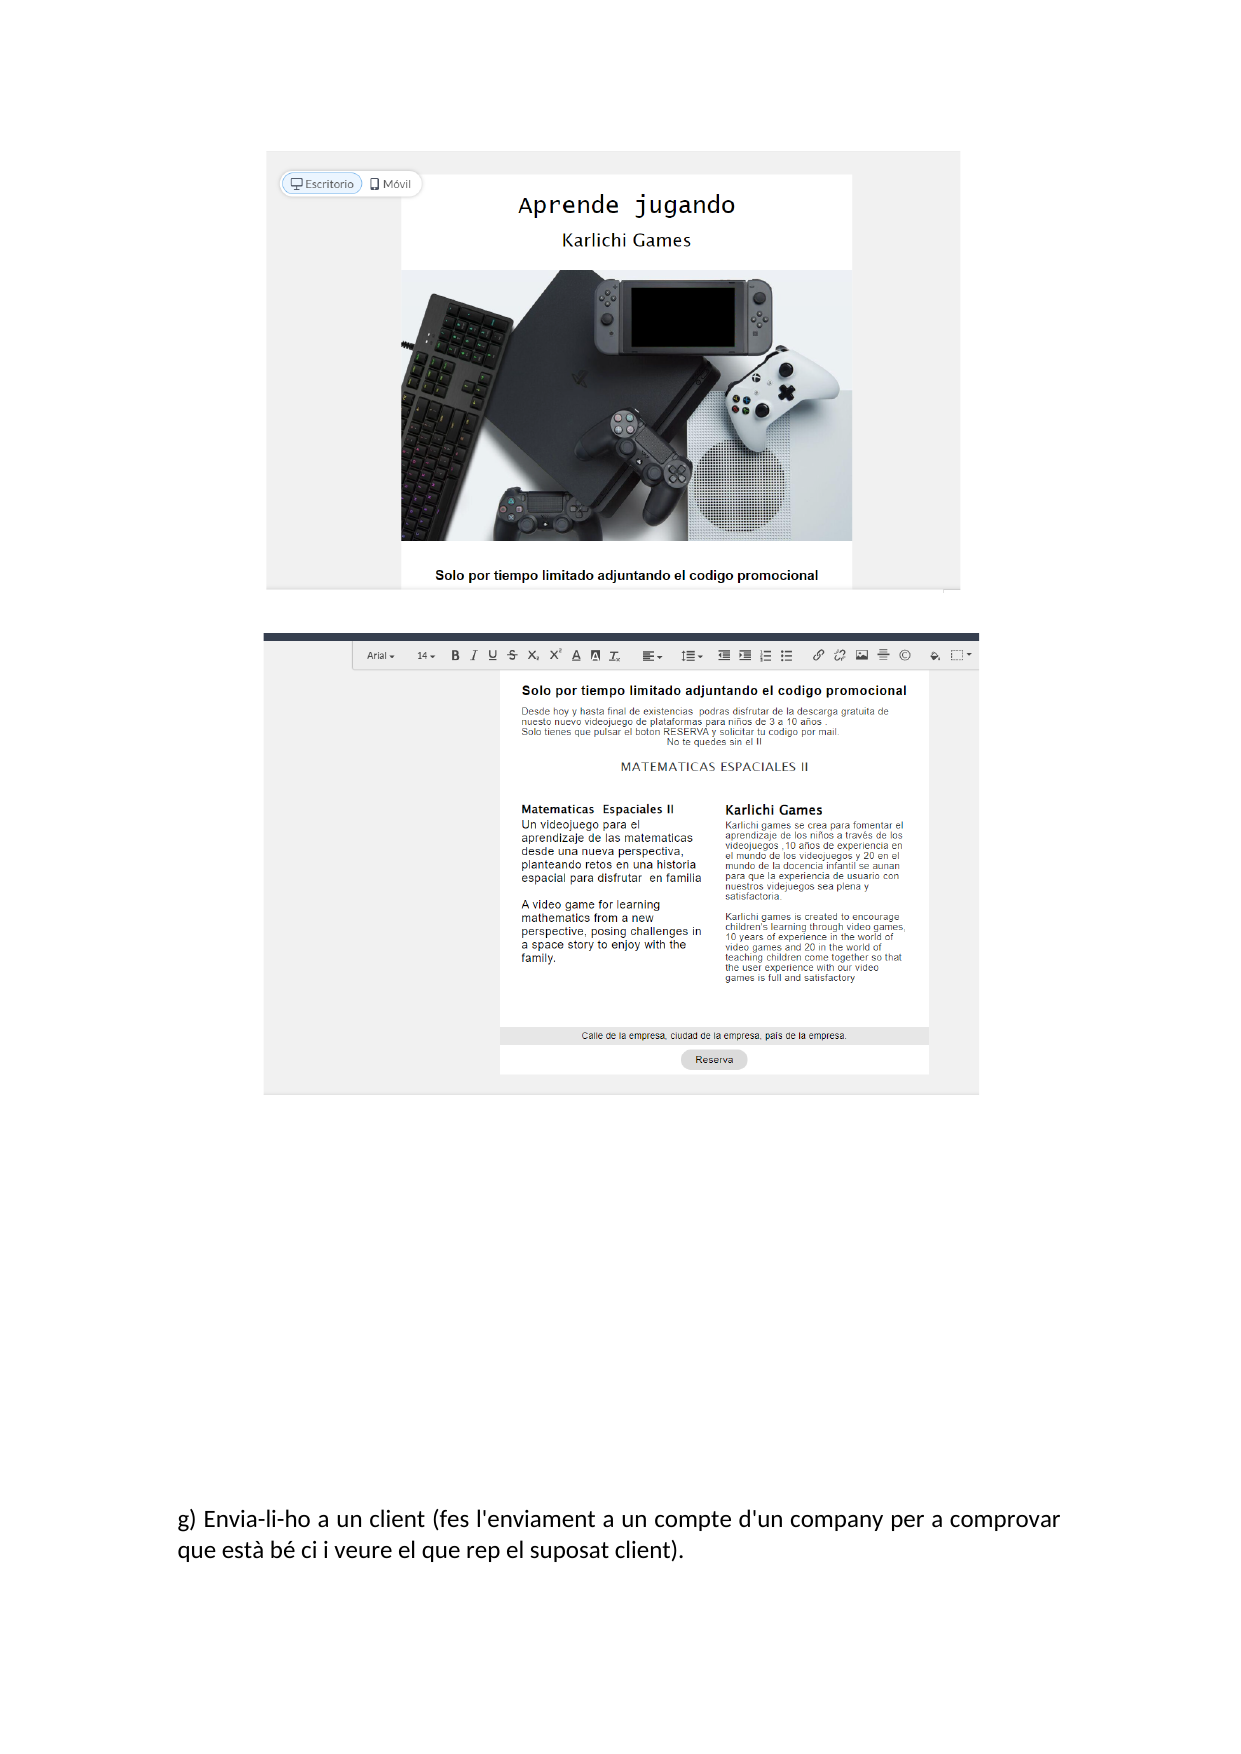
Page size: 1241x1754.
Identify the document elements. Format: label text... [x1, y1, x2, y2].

picture [266, 147, 961, 593]
text g) Envia-li-ho a un client (fes l'enviament a un compte d'un company per a comprovar que està bé ci i veure el que rep el suposat client). [177, 1503, 1063, 1564]
picture [263, 633, 980, 1095]
